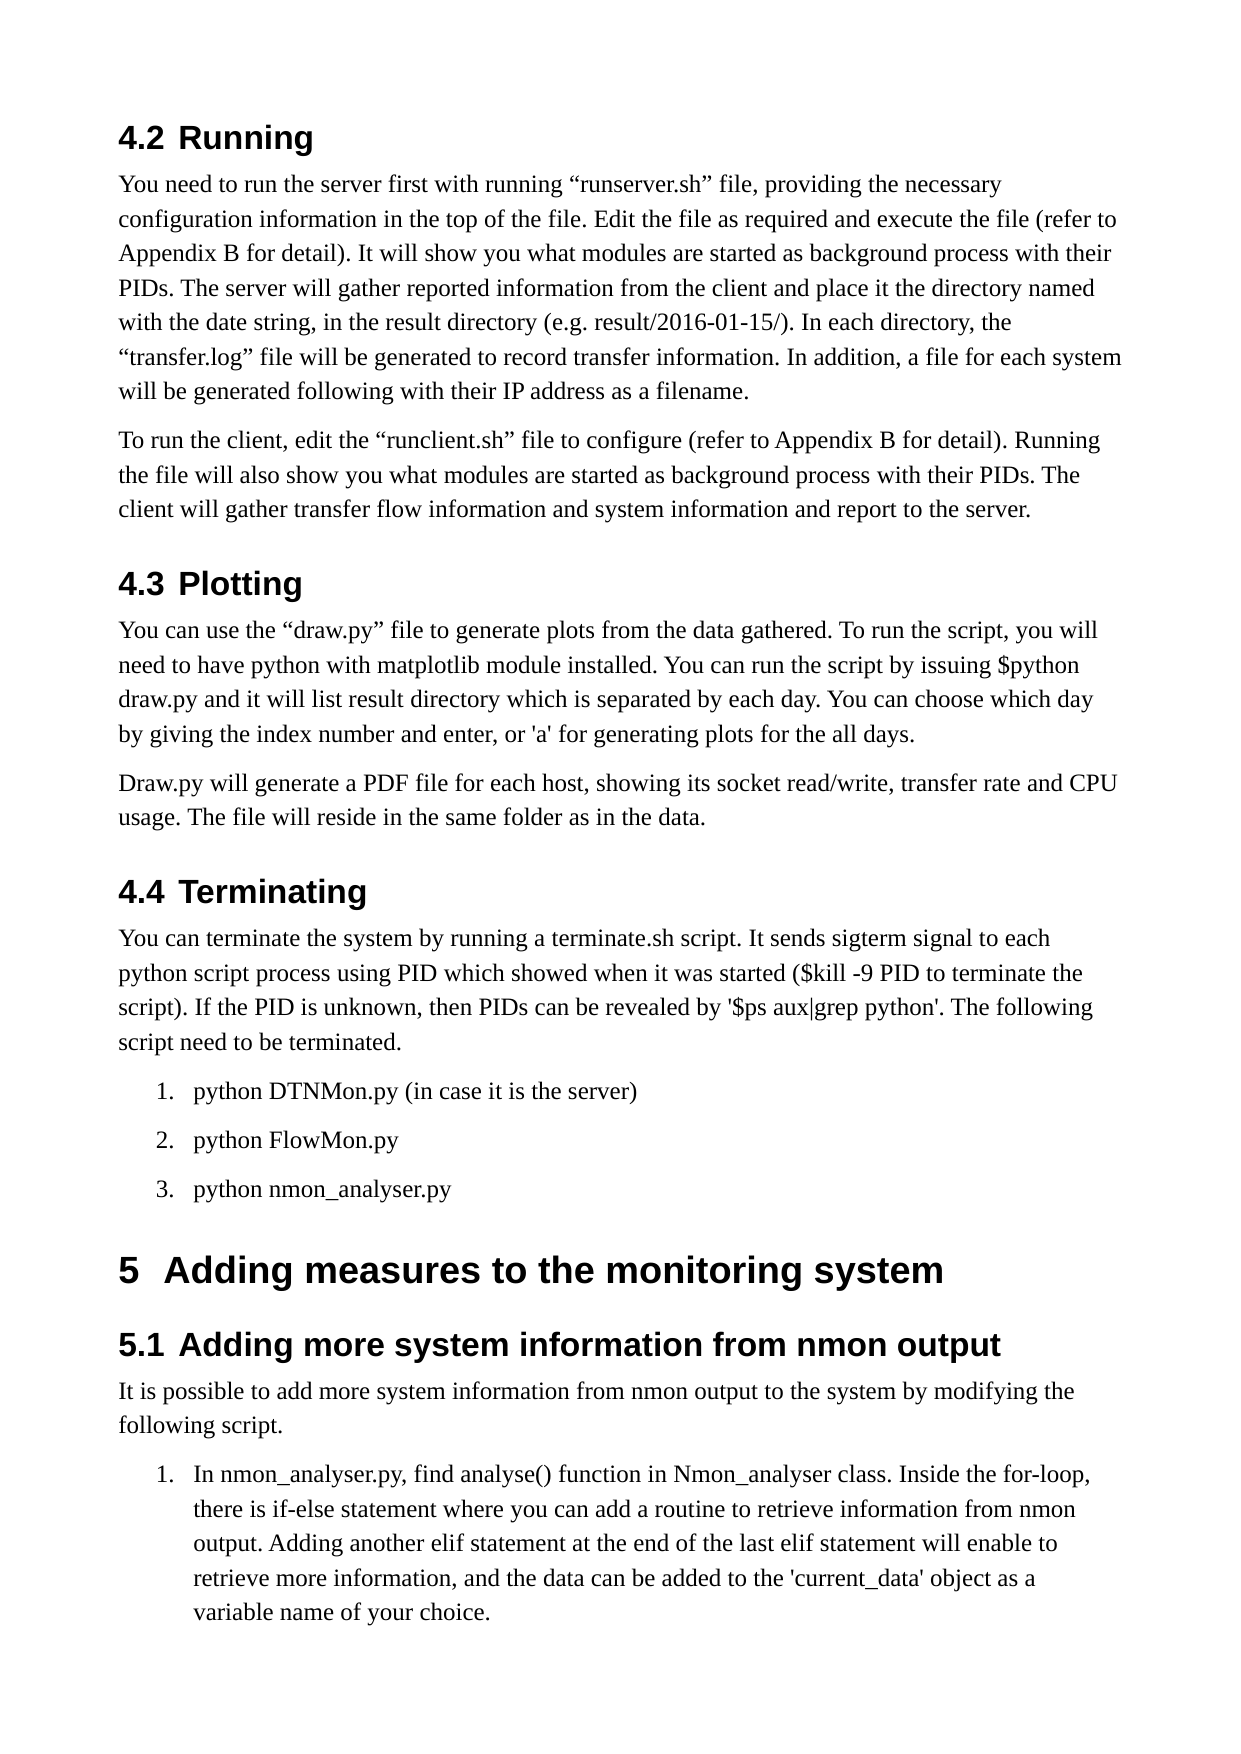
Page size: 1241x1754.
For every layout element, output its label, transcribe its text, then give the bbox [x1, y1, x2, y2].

subtitle Plotting [118, 564, 1122, 603]
subtitle Terminating [118, 872, 1122, 911]
list In nmon_analyser.py, find analyse() function in Nmon_analyser class. Inside the for-loop, there is if-else statement where you can add a routine to retrieve information from nmon output. Adding another elif statement at the end of the last elif statement will enable to retrieve more information, and the data can be added to the 'current_data' object as a variable name of your choice. [156, 1459, 1122, 1626]
text To run the client, edit the “runclient.sh” file to configure (refer to Appendix B for detail). Running the file will also show you what modules are started as background process with their PIDs. The client will gather transfer flow information and system information and report to the server. [118, 425, 1122, 523]
list python nmon_analyser.py [156, 1174, 1122, 1203]
text You can terminate the system by running a terminate.sh script. It sends sigterm signal to each python script process using PID which showed when it was started ($kill -9 PID to terminate the script). If the PID is unknown, then PIDs can be revealed by '$ps aux|grep python'. The following script need to be terminated. [118, 923, 1122, 1055]
text You can use the “draw.py” file to generate plots from the data gathered. To run the script, you will need to have python with matplotlib module installed. You can run the script by issuing $python draw.py and it will list result directory which is separated by each day. You can choose which day by giving the index number and enter, or 'a' for generating plots for the all days. [118, 615, 1122, 747]
subtitle Adding more system information from nmon output [118, 1325, 1122, 1363]
subtitle Running [118, 118, 1122, 157]
text Draw.py will generate a PDF file for each host, showing its socket read/write, transfer rate and CPU usage. The file will reside in the same folder as in the data. [118, 768, 1122, 831]
list python FlowMon.py [156, 1125, 1122, 1153]
text You need to run the server first with running “runserver.sh” file, providing the necessary configuration information in the top of the file. Edit the file as required and execute the file (refer to Appendix B for detail). It will show you what modules are started as background process with their PIDs. The server will gather reported information from the client and place it the directory named with the date string, in the result directory (e.g. result/2016-01-15/). In each directory, the “transfer.log” file will be generated to record transfer information. In addition, a file for each system will be generated following with their IP address as a filename. [118, 169, 1122, 405]
list python DTNMon.py (in case it is the server) [156, 1076, 1122, 1104]
subtitle Adding measures to the monitoring system [118, 1248, 1122, 1292]
text It is possible to add more system information from nmon output to the system by modifying the following script. [118, 1376, 1122, 1439]
